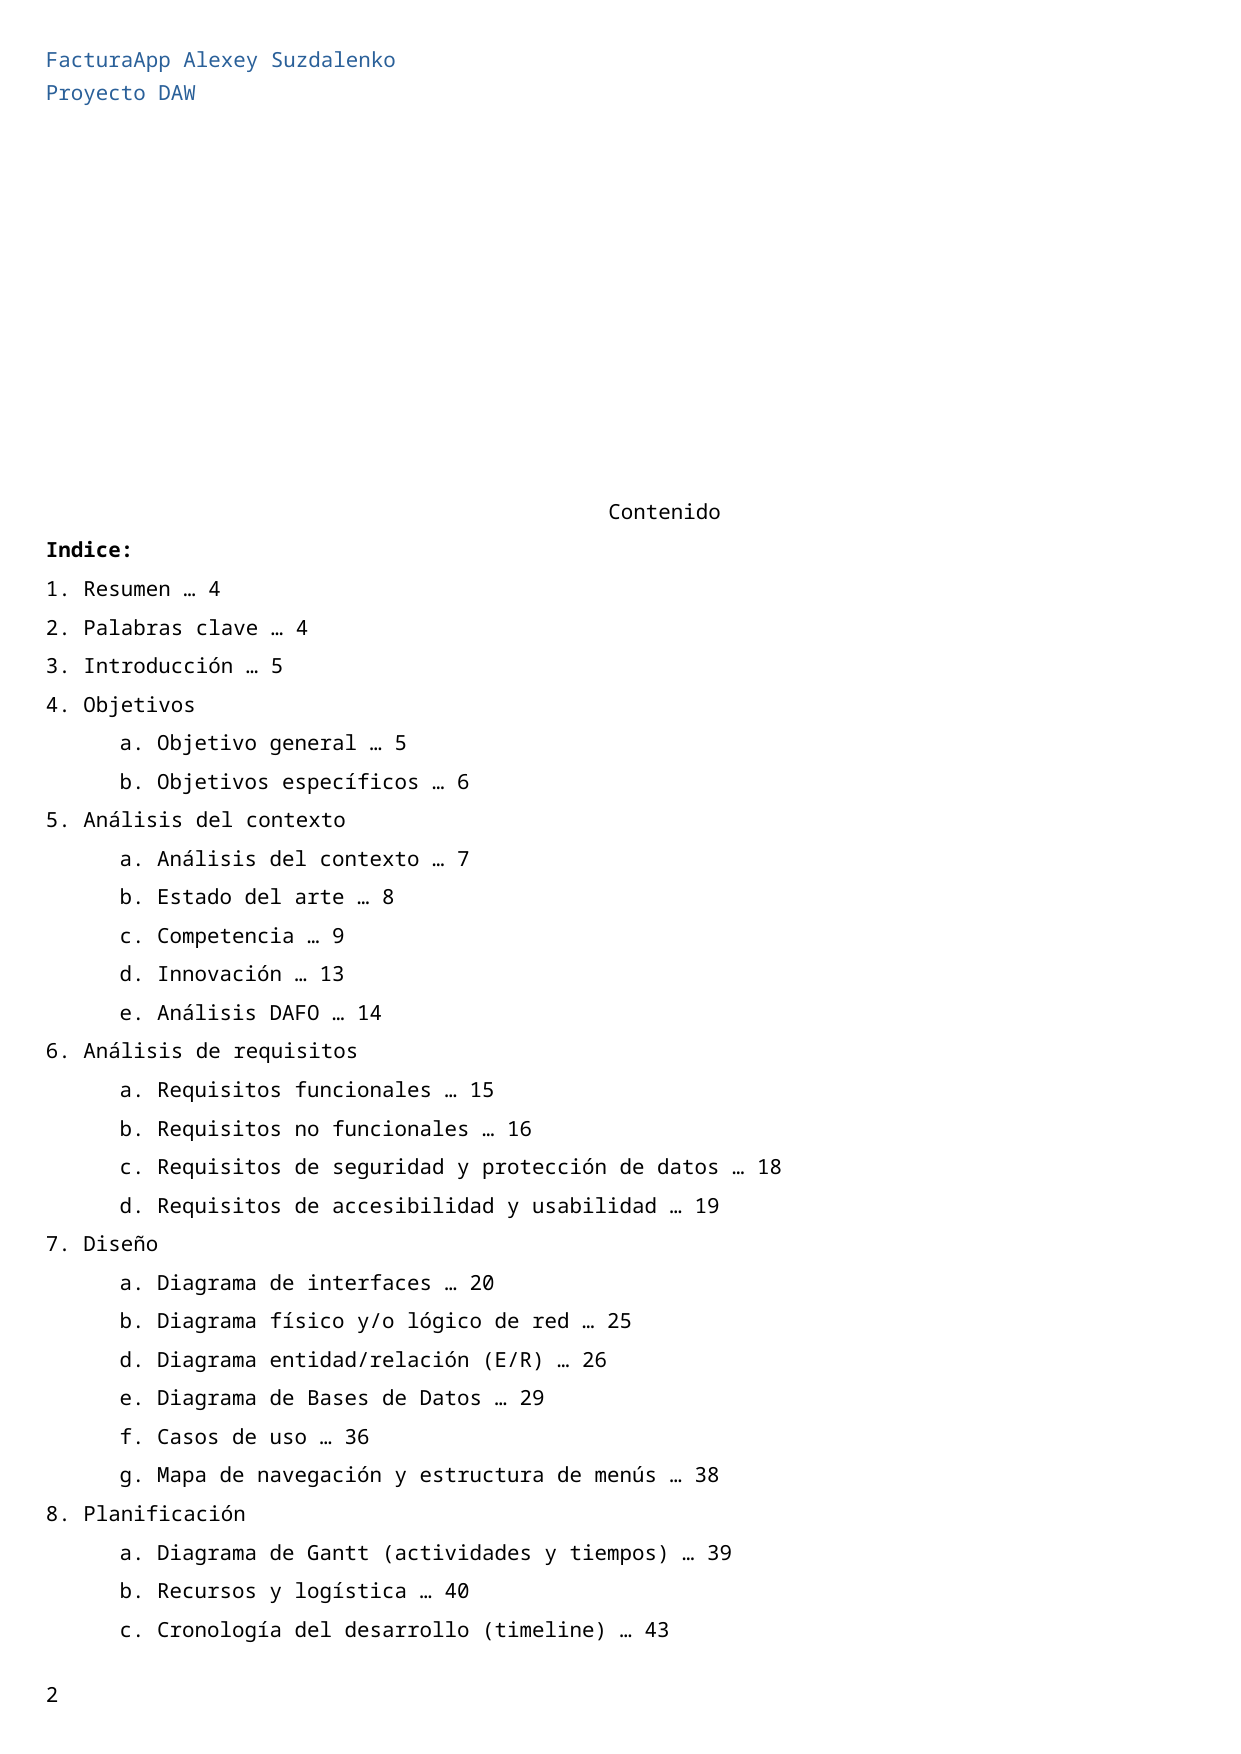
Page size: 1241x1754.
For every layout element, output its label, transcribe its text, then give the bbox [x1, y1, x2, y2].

text Contenido [46, 497, 1195, 525]
text b. Estado del arte … 8 [46, 882, 1195, 911]
text 2. Palabras clave … 4 [46, 613, 1195, 641]
text c. Competencia … 9 [46, 921, 1195, 949]
text f. Casos de uso … 36 [46, 1422, 1195, 1450]
text 5. Análisis del contexto [46, 805, 1195, 834]
text b. Objetivos específicos … 6 [46, 767, 1195, 795]
text a. Análisis del contexto … 7 [46, 844, 1195, 872]
text a. Requisitos funcionales … 15 [46, 1075, 1195, 1103]
text Indice: [46, 536, 1195, 564]
text 8. Planificación [46, 1499, 1195, 1527]
text e. Análisis DAFO … 14 [46, 998, 1195, 1026]
text 3. Introducción … 5 [46, 651, 1195, 679]
text a. Diagrama de Gantt (actividades y tiempos) … 39 [46, 1538, 1195, 1566]
text 7. Diseño [46, 1229, 1195, 1258]
text a. Diagrama de interfaces … 20 [46, 1268, 1195, 1296]
text d. Innovación … 13 [46, 959, 1195, 988]
text 1. Resumen … 4 [46, 574, 1195, 602]
text c. Cronología del desarrollo (timeline) … 43 [46, 1615, 1195, 1643]
text 4. Objetivos [46, 690, 1195, 718]
text a. Objetivo general … 5 [46, 728, 1195, 757]
text e. Diagrama de Bases de Datos … 29 [46, 1383, 1195, 1412]
text b. Diagrama físico y/o lógico de red … 25 [46, 1306, 1195, 1335]
text b. Recursos y logística … 40 [46, 1576, 1195, 1604]
text b. Requisitos no funcionales … 16 [46, 1114, 1195, 1142]
text c. Requisitos de seguridad y protección de datos … 18 [46, 1152, 1195, 1181]
text 6. Análisis de requisitos [46, 1037, 1195, 1065]
text d. Requisitos de accesibilidad y usabilidad … 19 [46, 1191, 1195, 1219]
text g. Mapa de navegación y estructura de menús … 38 [46, 1461, 1195, 1489]
text d. Diagrama entidad/relación (E/R) … 26 [46, 1345, 1195, 1373]
